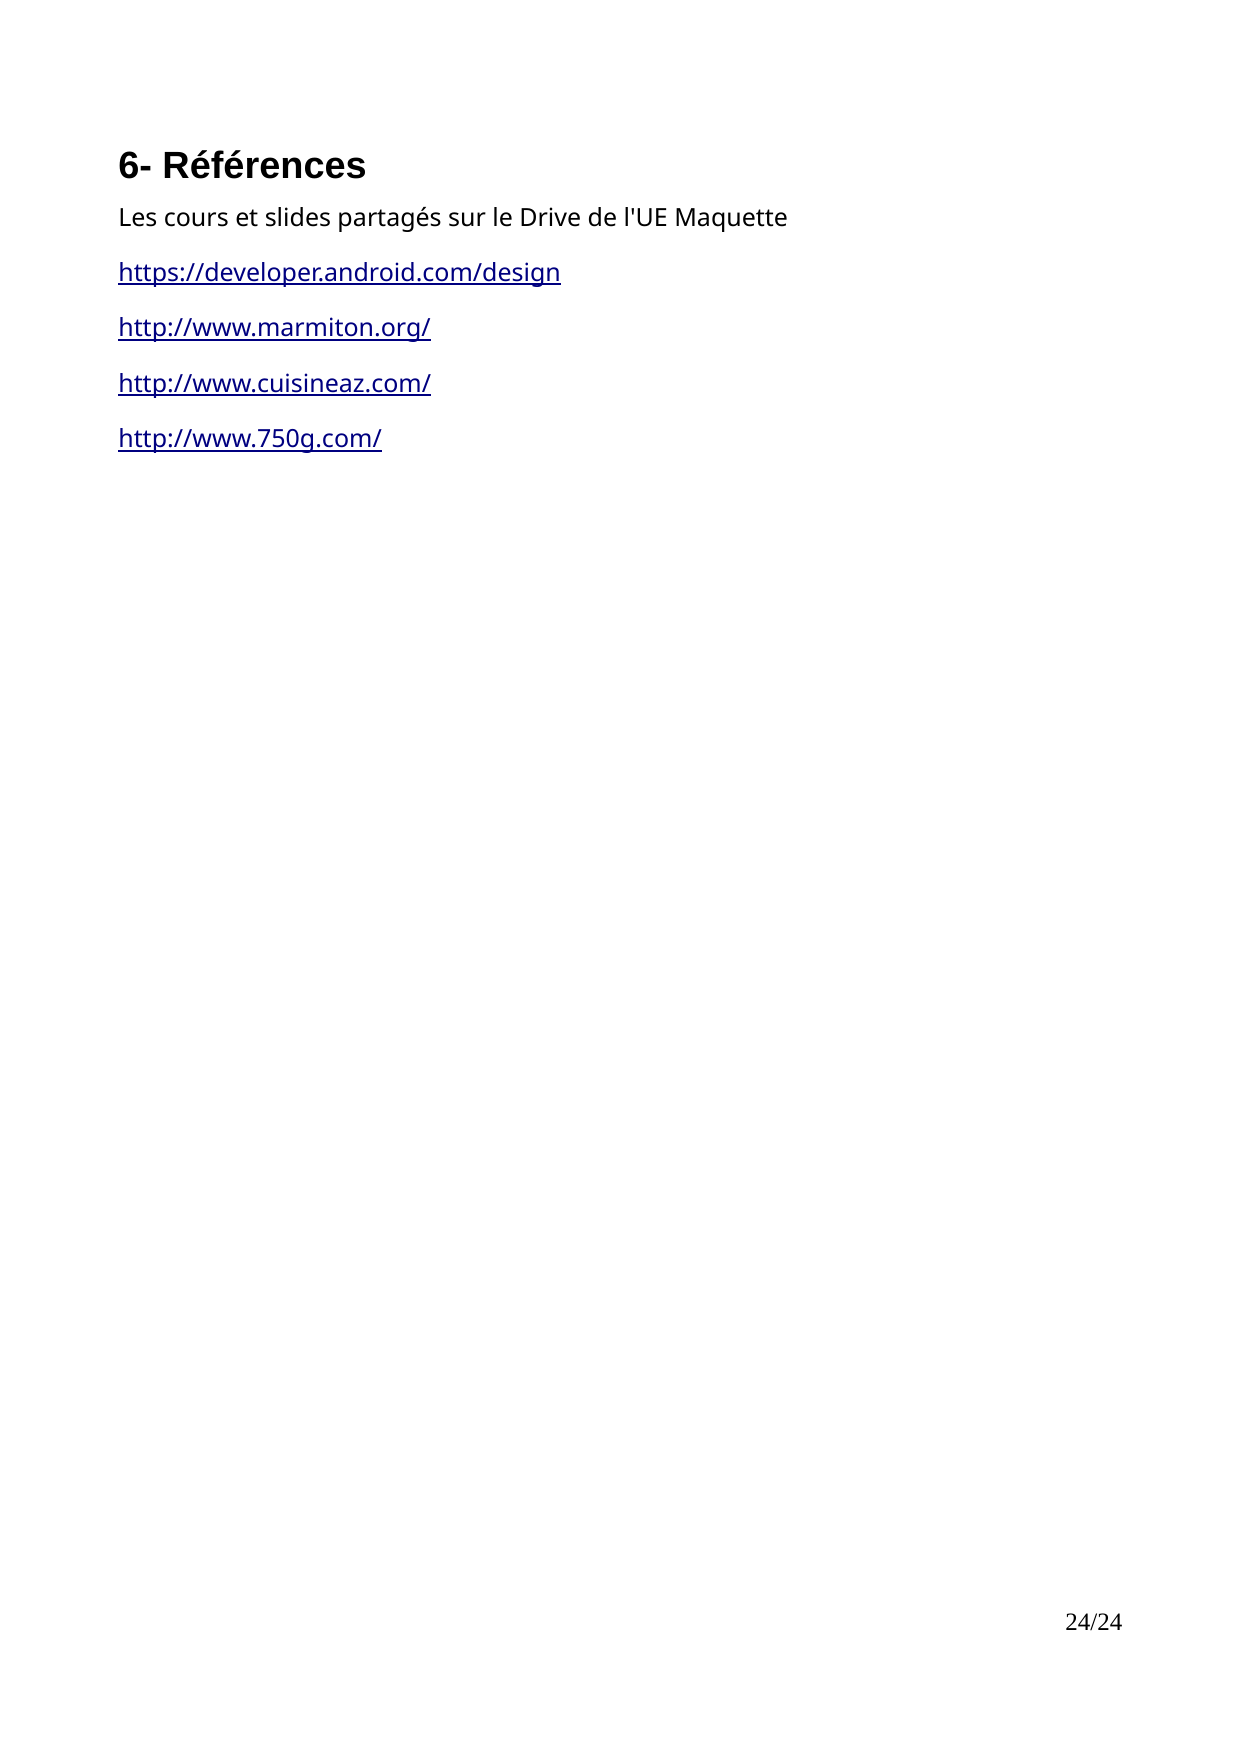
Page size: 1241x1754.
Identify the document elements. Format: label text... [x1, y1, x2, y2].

subtitle 6- Références [118, 143, 1122, 187]
text Les cours et slides partagés sur le Drive de l'UE Maquette [118, 199, 1122, 233]
text https://developer.android.com/design [118, 255, 1122, 289]
text http://www.cuisineaz.com/ [118, 366, 1122, 399]
text http://www.marmiton.org/ [118, 310, 1122, 344]
text http://www.750g.com/ [118, 421, 1122, 455]
